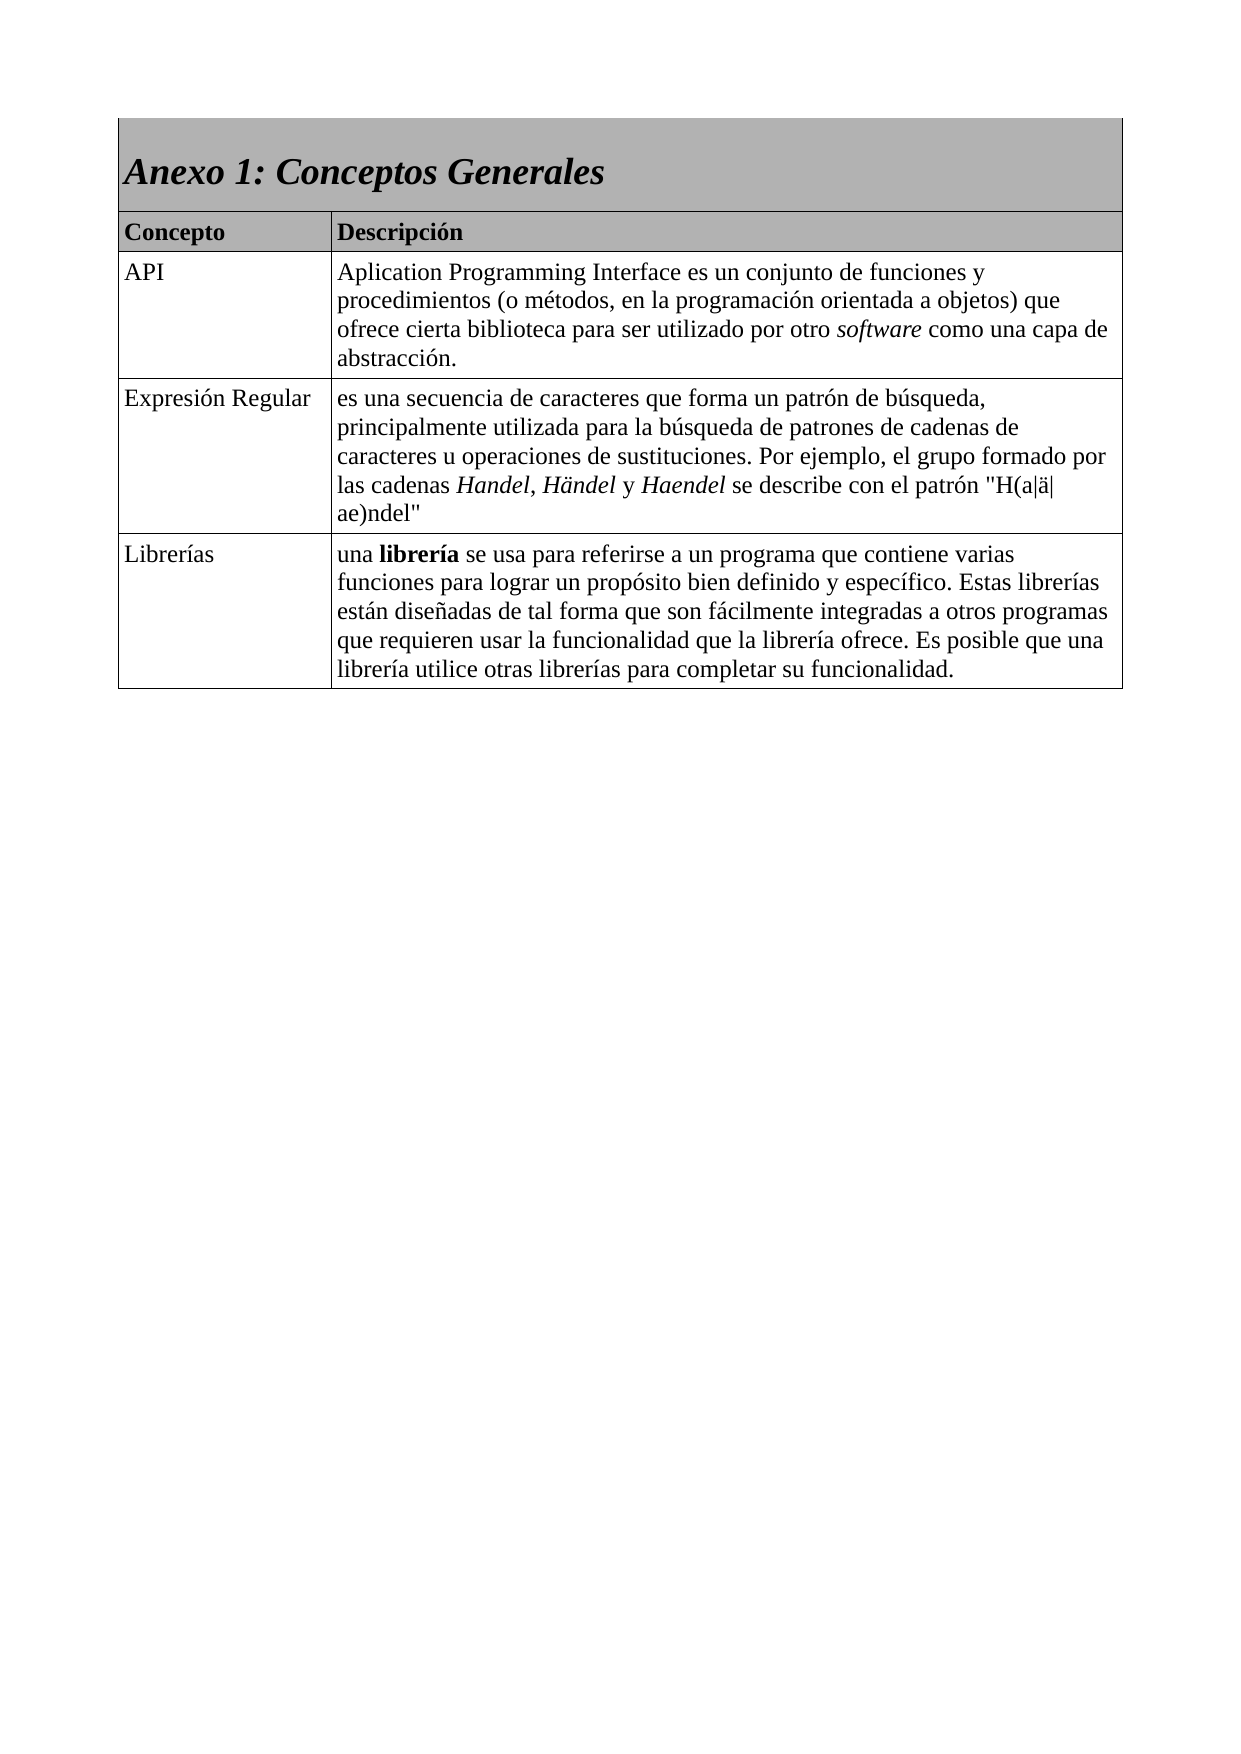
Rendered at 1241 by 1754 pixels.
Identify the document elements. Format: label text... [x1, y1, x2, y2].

table_cell una librería se usa para referirse a un programa que contiene varias funciones para lograr un propósito bien definido y específico. Estas librerías están diseñadas de tal forma que son fácilmente integradas a otros programas que requieren usar la funcionalidad que la librería ofrece. Es posible que una librería utilice otras librerías para completar su funcionalidad. [332, 534, 1122, 688]
table_cell Expresión Regular [119, 379, 331, 533]
table_cell es una secuencia de caracteres que forma un patrón de búsqueda, principalmente utilizada para la búsqueda de patrones de cadenas de caracteres u operaciones de sustituciones. Por ejemplo, el grupo formado por las cadenas Handel, Händel y Haendel se describe con el patrón "H(a|ä|ae)ndel" [332, 379, 1122, 533]
table_cell Librerías [119, 534, 331, 688]
table_header Anexo 1: Conceptos Generales [119, 118, 1122, 211]
table_cell Descripción [332, 212, 1122, 251]
table_cell Concepto [119, 212, 331, 251]
table_cell Aplication Programming Interface es un conjunto de funciones y procedimientos (o métodos, en la programación orientada a objetos) que ofrece cierta biblioteca para ser utilizado por otro software como una capa de abstracción. [332, 252, 1122, 378]
table_cell API [119, 252, 331, 378]
